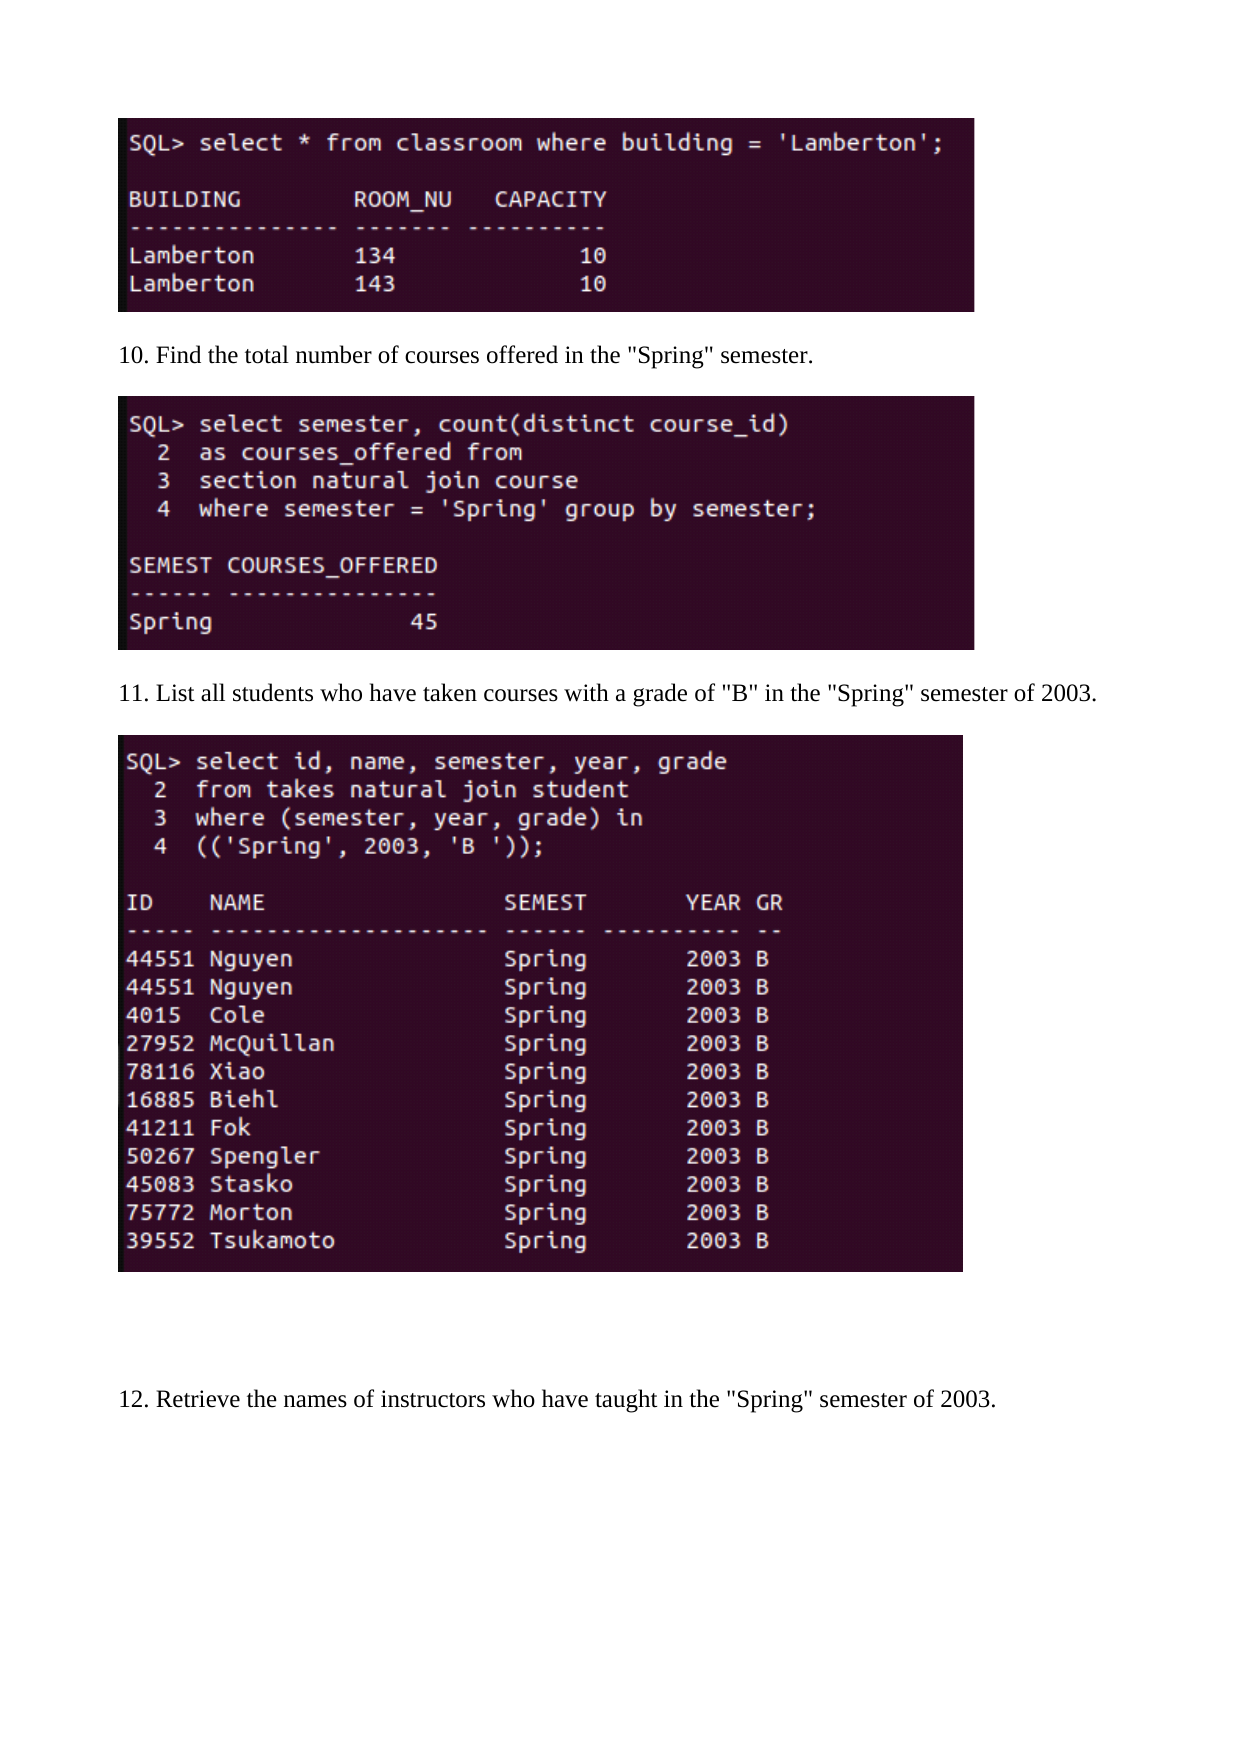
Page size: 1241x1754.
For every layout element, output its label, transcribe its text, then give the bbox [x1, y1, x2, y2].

text 11. List all students who have taken courses with a grade of "B" in the "Spring" semester of 2003. [118, 678, 1122, 707]
text 12. Retrieve the names of instructors who have taught in the "Spring" semester of 2003. [118, 1384, 1122, 1413]
text 10. Find the total number of courses offered in the "Spring" semester. [118, 340, 1122, 369]
